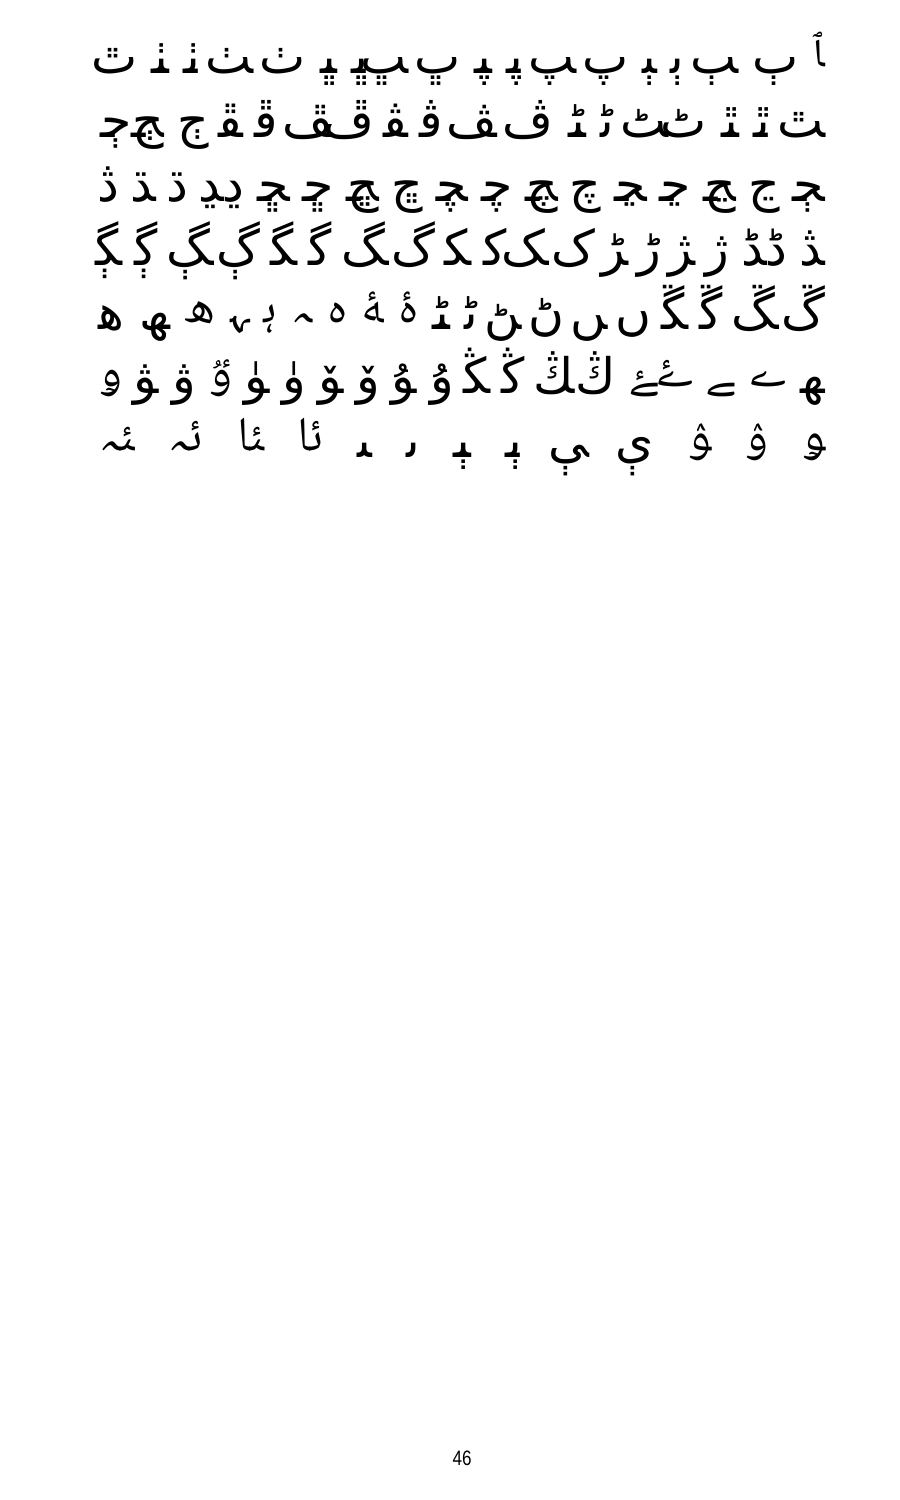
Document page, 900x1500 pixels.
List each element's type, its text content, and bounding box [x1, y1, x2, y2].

text ﭑ ﭒ ﭓ ﭔ ﭕ ﭖ ﭗ ﭘ ﭙ ﭚ ﭛﭜ ﭝ ﭞ ﭟ ﭠ ﭡ ﭢ ﭣ ﭤ ﭥ ﭦﭧ ﭨ ﭩ ﭪ ﭫ ﭬ ﭭ ﭮﭯ ﭰ ﭱ ﭲ ﭳﭴ ﭵ ﭶ ﭷ ﭸ ﭹ ﭺ ﭻ ﭼ ﭽ ﭾ ﭿ ﮀ ﮁ ﮂﮃ ﮄ ﮅ ﮆ ﮇ ﮈﮉ ﮊ ﮋ ﮌ ﮍ ﮎ ﮏﮐ ﮑ ﮒ ﮓ ﮔ ﮕ ﮖ ﮗ ﮘ ﮙ ﮚ ﮛ ﮜ ﮝ ﮞ ﮟ ﮠ ﮡ ﮢ ﮣ ﮤ ﮥ ﮦ ﮧ ﮨ ﮩ ﮪ ﮫ ﮬ ﮭ ﮮ ﮯ ﮰﮱ ﯓ ﯔ ﯕ ﯖ ﯗ ﯘ ﯙ ﯚ ﯛ ﯜ ﯝ ﯞ ﯟ ﯠ ﯡ ﯢ ﯣ ﯤ ﯥ ﯦ ﯧ ﯨ ﯩ ﯪ ﯫ ﯬ ﯭ [99, 30, 825, 477]
